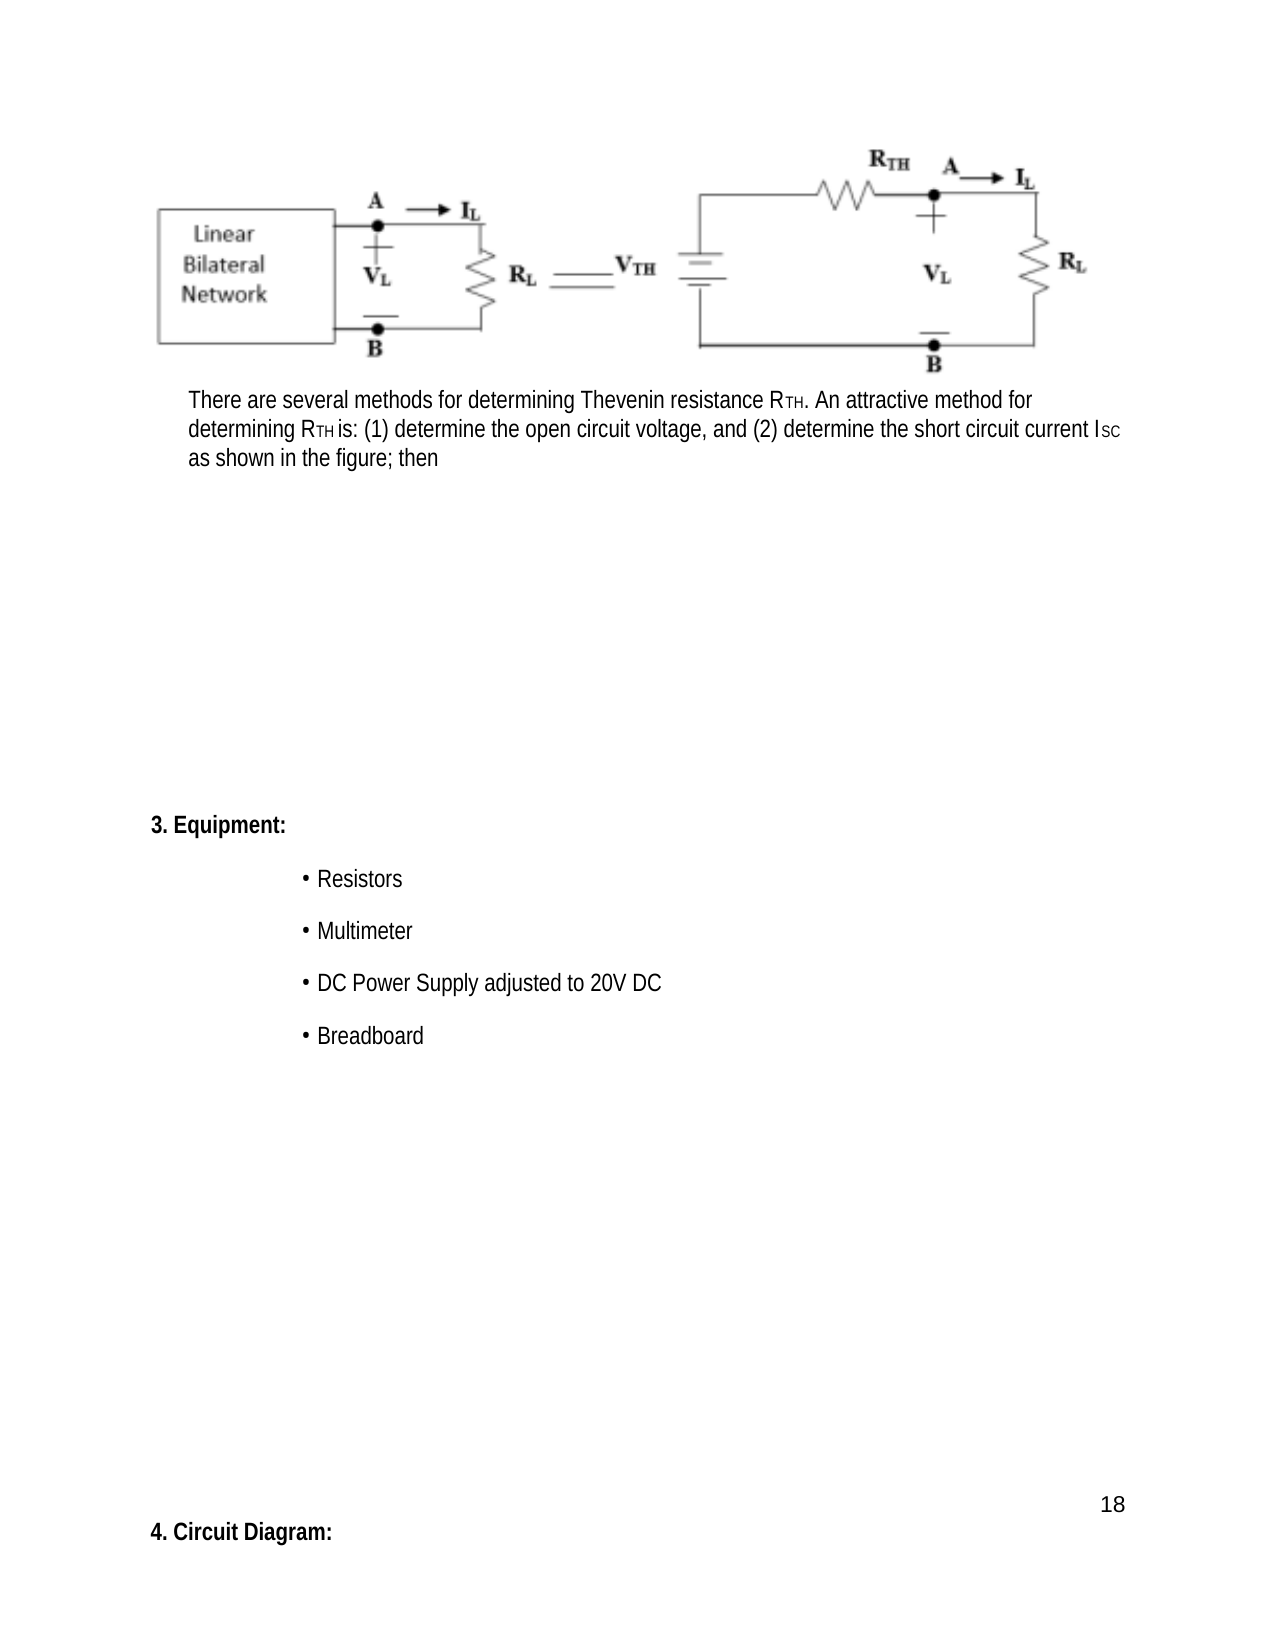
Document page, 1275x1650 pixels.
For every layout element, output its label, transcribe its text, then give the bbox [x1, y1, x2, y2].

text 3. Equipment: [150, 752, 1091, 839]
text • DC Power Supply adjusted to 20V DC [301, 955, 1221, 1006]
text 18 [134, 1491, 1125, 1517]
picture [150, 471, 1091, 752]
text • Resistors [301, 850, 1221, 901]
text • Breadboard [301, 1007, 1221, 1058]
picture [150, 145, 1098, 385]
text 4. Circuit Diagram: [150, 1517, 1221, 1546]
text • Multimeter [301, 902, 1221, 954]
text There are several methods for determining Thevenin resistance RTH. An attractive method for determining RTH is: (1) determine the open circuit voltage, and (2) determine the short circuit current ISC as shown in the figure; then [188, 385, 1122, 471]
